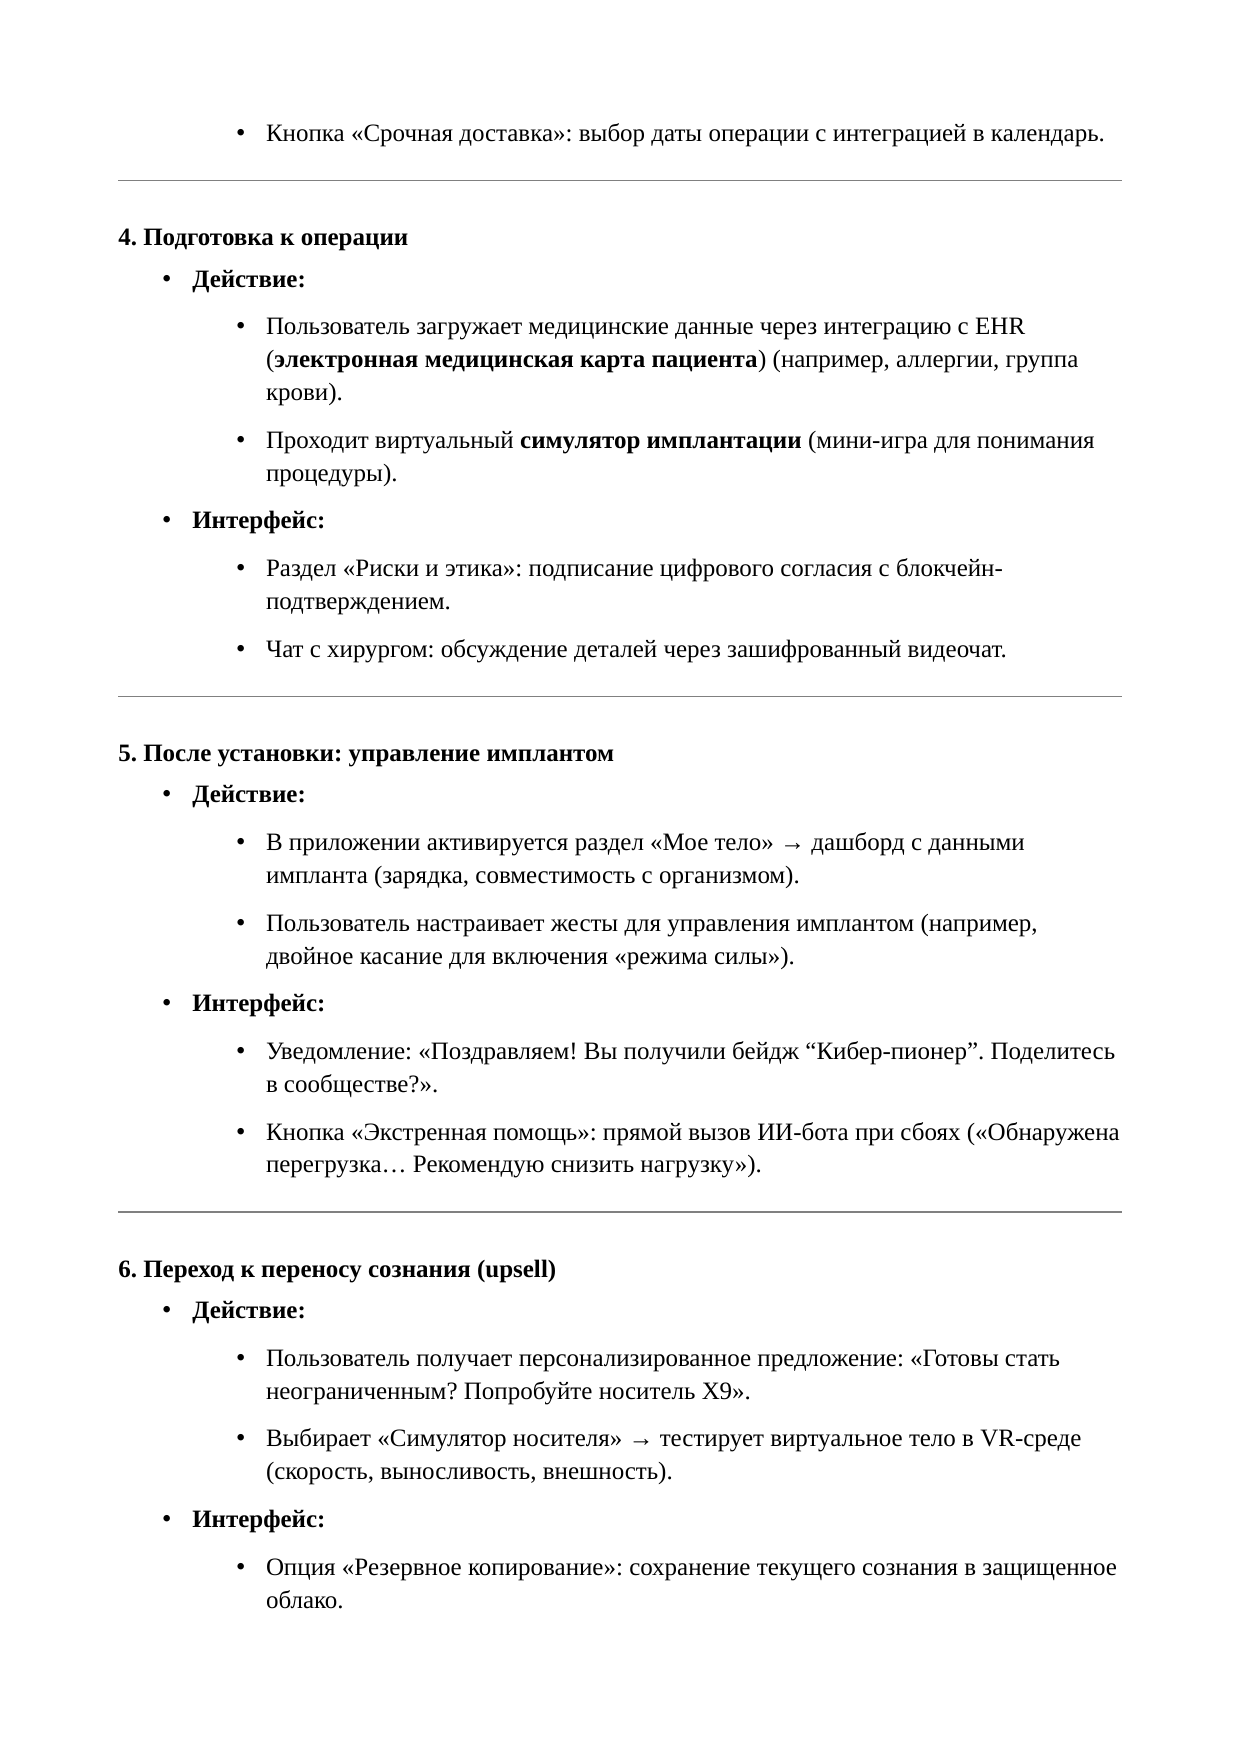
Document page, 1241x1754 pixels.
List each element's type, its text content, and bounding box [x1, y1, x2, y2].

list В приложении активируется раздел «Мое тело» → дашборд с данными импланта (зарядка, совместимость с организмом). [236, 827, 1122, 889]
list Действие: [162, 779, 1122, 808]
subtitle 5. После установки: управление имплантом [118, 738, 1122, 767]
list Уведомление: «Поздравляем! Вы получили бейдж “Кибер-пионер”. Поделитесь в сообществе?». [236, 1036, 1122, 1098]
subtitle 4. Подготовка к операции [118, 222, 1122, 251]
list Действие: [162, 1295, 1122, 1324]
list Кнопка «Экстренная помощь»: прямой вызов ИИ-бота при сбоях («Обнаружена перегрузка… Рекомендую снизить нагрузку»). [236, 1117, 1122, 1178]
list Интерфейс: [162, 506, 1122, 534]
subtitle 6. Переход к переносу сознания (upsell) [118, 1254, 1122, 1283]
list Проходит виртуальный симулятор имплантации (мини-игра для понимания процедуры). [236, 425, 1122, 487]
list Чат с хирургом: обсуждение деталей через зашифрованный видеочат. [236, 634, 1122, 663]
list Интерфейс: [162, 1504, 1122, 1533]
list Раздел «Риски и этика»: подписание цифрового согласия с блокчейн-подтверждением. [236, 553, 1122, 615]
list Кнопка «Срочная доставка»: выбор даты операции с интеграцией в календарь. [236, 118, 1122, 147]
list Пользователь получает персонализированное предложение: «Готовы стать неограниченным? Попробуйте носитель X9». [236, 1343, 1122, 1404]
list Действие: [162, 264, 1122, 292]
list Выбирает «Симулятор носителя» → тестирует виртуальное тело в VR-среде (скорость, выносливость, внешность). [236, 1423, 1122, 1485]
list Опция «Резервное копирование»: сохранение текущего сознания в защищенное облако. [236, 1552, 1122, 1613]
list Пользователь настраивает жесты для управления имплантом (например, двойное касание для включения «режима силы»). [236, 908, 1122, 969]
list Пользователь загружает медицинские данные через интеграцию с EHR (электронная медицинская карта пациента) (например, аллергии, группа крови). [236, 311, 1122, 406]
list Интерфейс: [162, 988, 1122, 1017]
